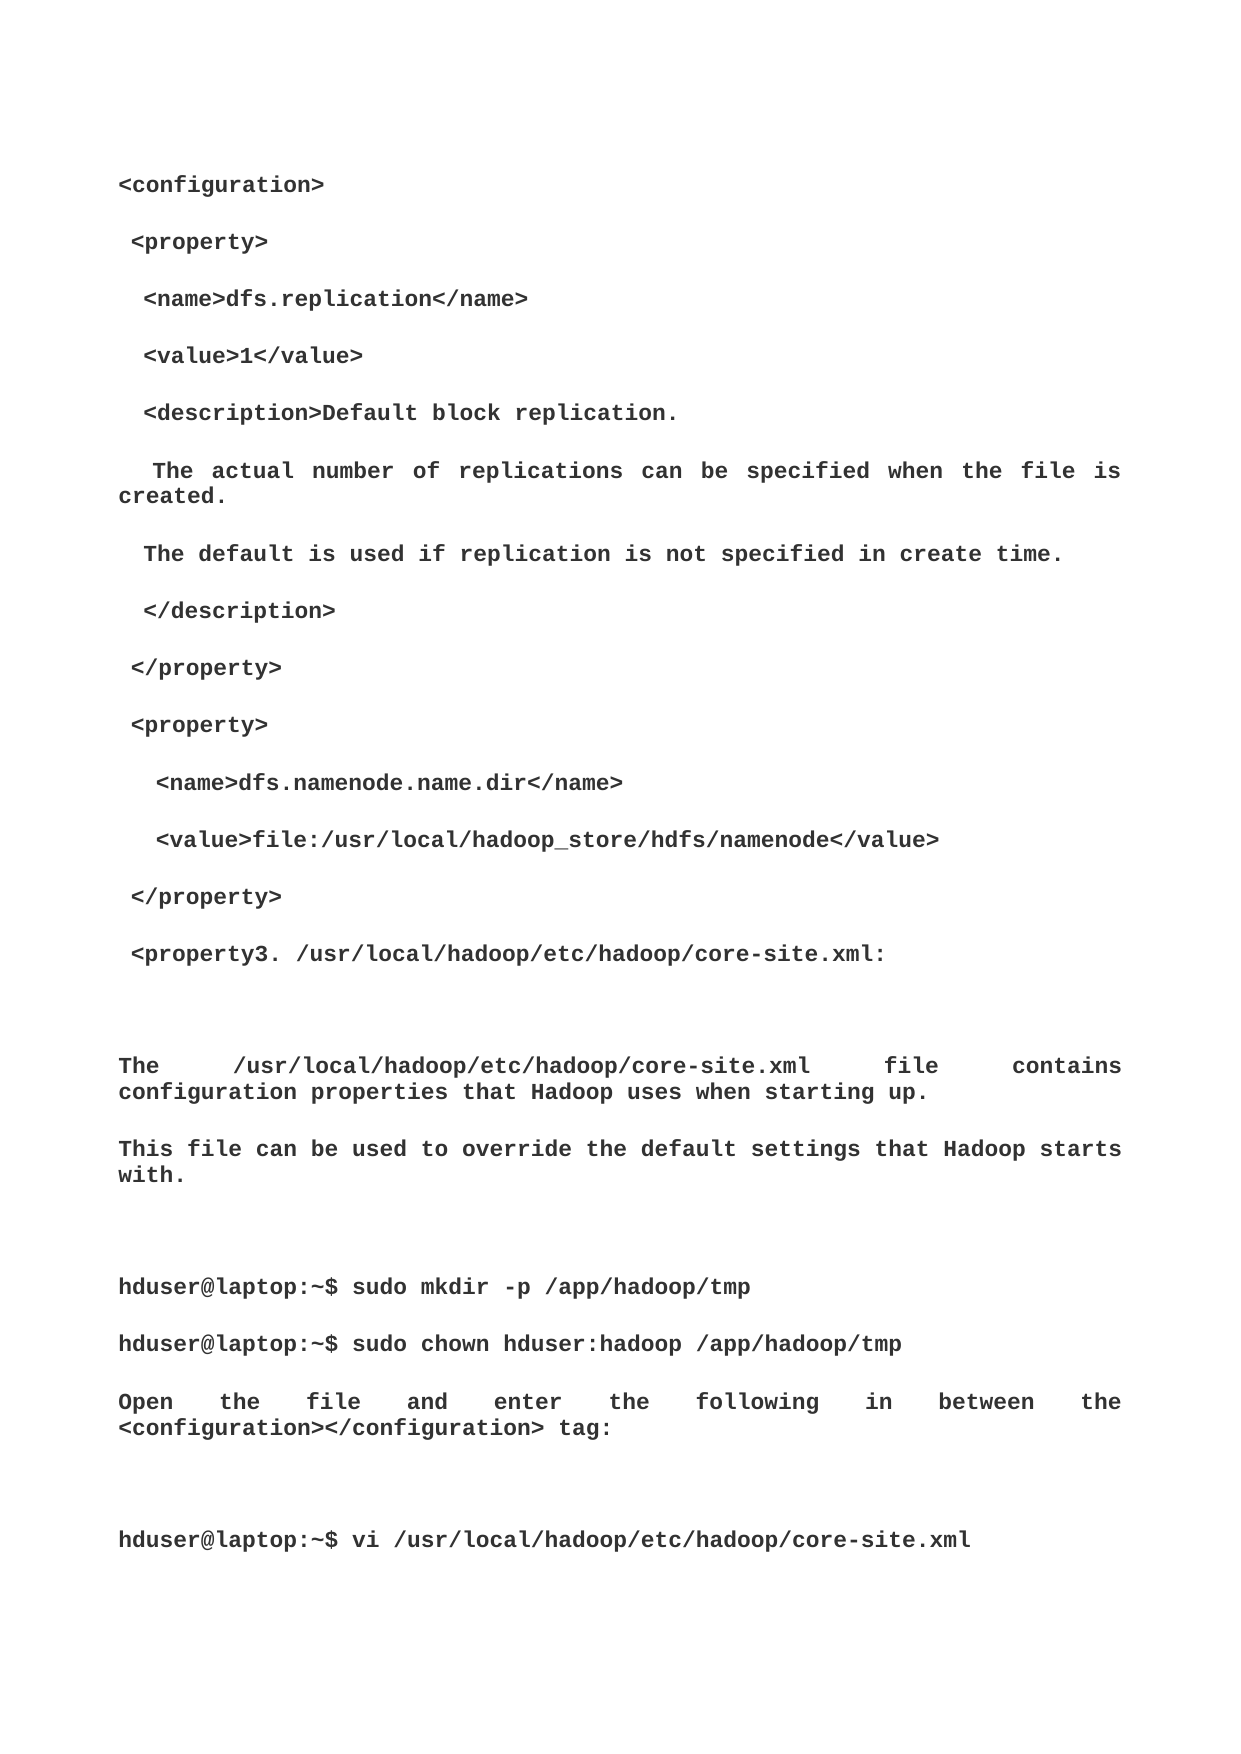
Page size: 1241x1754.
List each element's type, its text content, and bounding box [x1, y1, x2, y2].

text <property> [118, 230, 1122, 256]
text <property3. /usr/local/hadoop/etc/hadoop/core-site.xml: [118, 942, 1122, 968]
text <property> [118, 714, 1122, 739]
text hduser@laptop:~$ sudo mkdir -p /app/hadoop/tmp [118, 1276, 1122, 1302]
text <value>file:/usr/local/hadoop_store/hdfs/namenode</value> [118, 828, 1122, 854]
text </description> [118, 599, 1122, 625]
text hduser@laptop:~$ sudo chown hduser:hadoop /app/hadoop/tmp [118, 1333, 1122, 1359]
text </property> [118, 885, 1122, 911]
text <configuration> [118, 173, 1122, 199]
text <name>dfs.namenode.name.dir</name> [118, 771, 1122, 797]
text <value>1</value> [118, 344, 1122, 371]
text The /usr/local/hadoop/etc/hadoop/core-site.xml file contains configuration properties that Hadoop uses when starting up. [118, 1054, 1122, 1106]
text Open the file and enter the following in between the <configuration></configuration> tag: [118, 1390, 1122, 1442]
text </property> [118, 656, 1122, 682]
text hduser@laptop:~$ vi /usr/local/hadoop/etc/hadoop/core-site.xml [118, 1528, 1122, 1554]
text The actual number of replications can be specified when the file is created. [118, 459, 1122, 511]
text The default is used if replication is not specified in create time. [118, 542, 1122, 568]
text This file can be used to override the default settings that Hadoop starts with. [118, 1138, 1122, 1189]
text <name>dfs.replication</name> [118, 287, 1122, 313]
text <description>Default block replication. [118, 402, 1122, 428]
